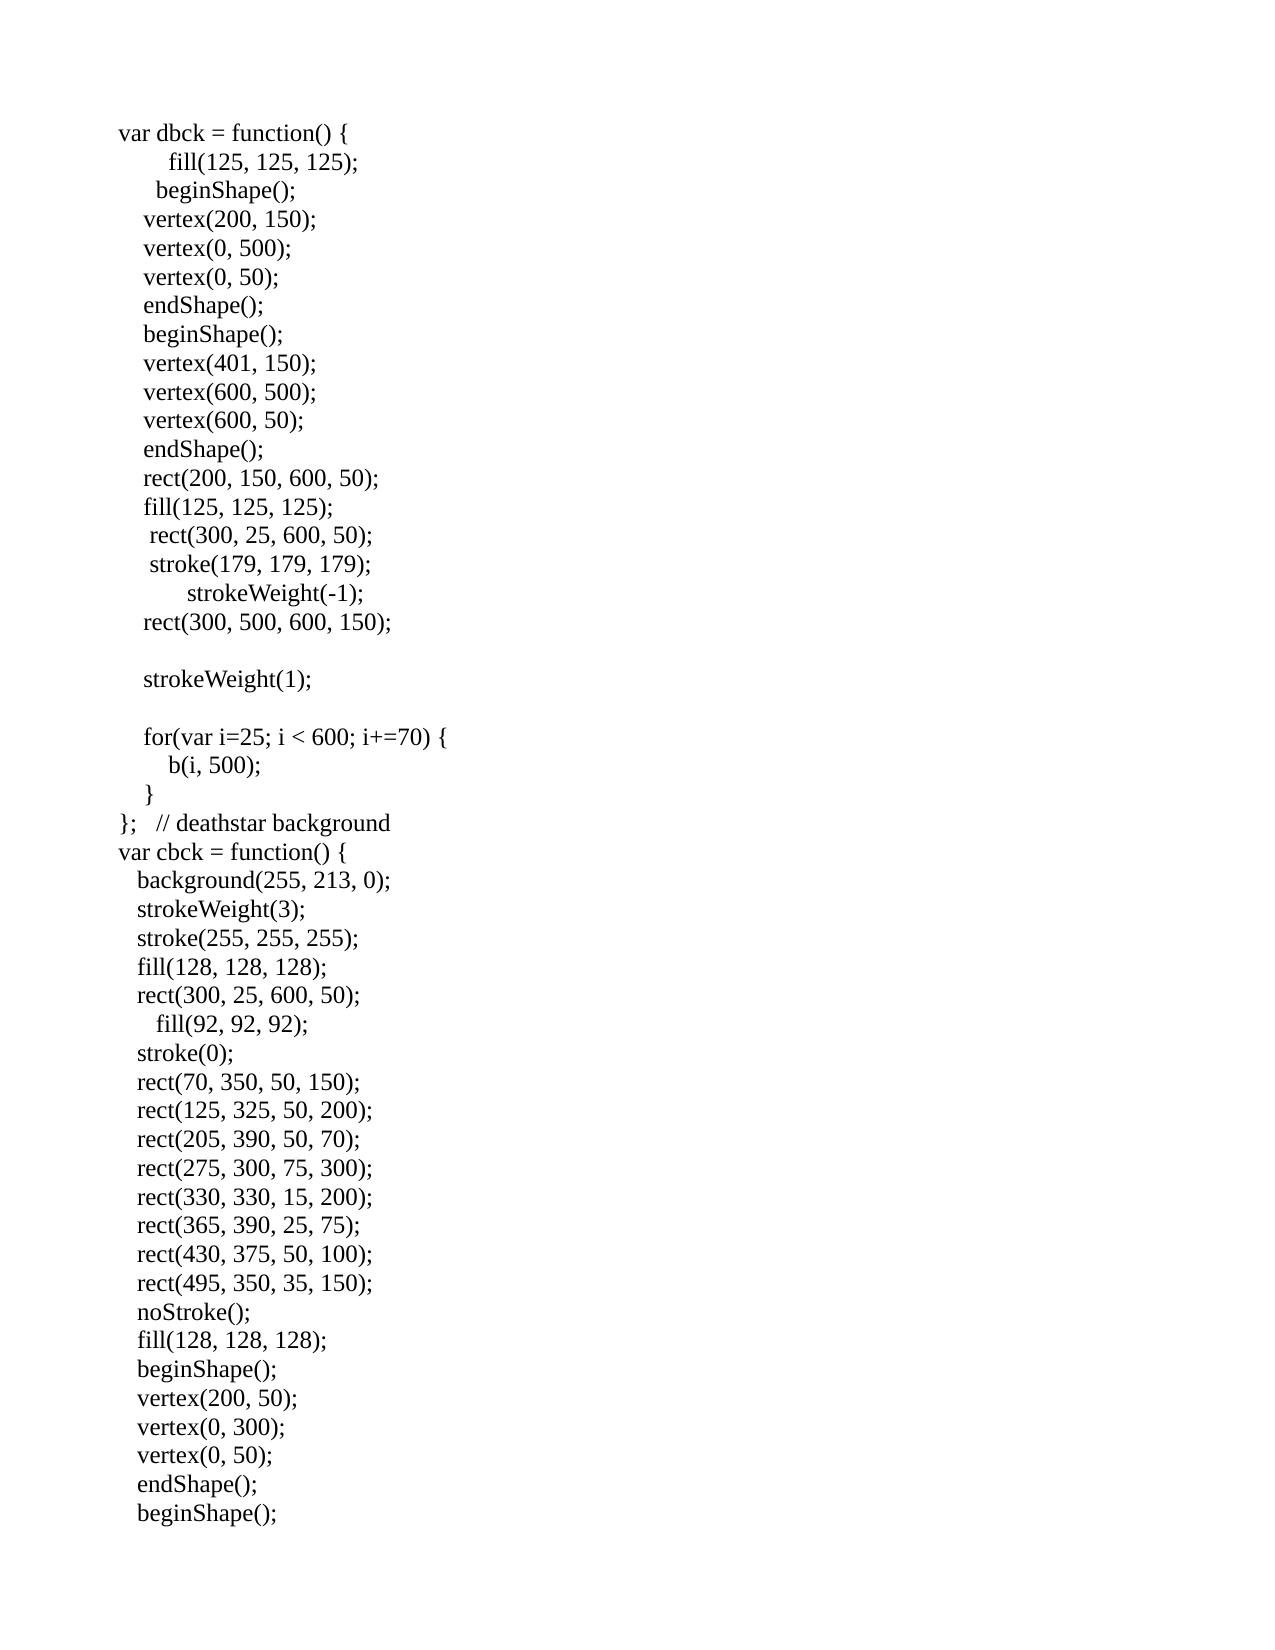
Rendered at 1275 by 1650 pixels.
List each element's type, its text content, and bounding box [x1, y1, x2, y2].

text var dbck = function() { fill(125, 125, 125); beginShape(); vertex(200, 150); vertex(0, 500); vertex(0, 50); endShape(); beginShape(); vertex(401, 150); vertex(600, 500); vertex(600, 50); endShape(); rect(200, 150, 600, 50); fill(125, 125, 125); rect(300, 25, 600, 50); stroke(179, 179, 179); strokeWeight(-1); rect(300, 500, 600, 150); strokeWeight(1); for(var i=25; i < 600; i+=70) { b(i, 500); } }; // deathstar background var cbck = function() { background(255, 213, 0); strokeWeight(3); stroke(255, 255, 255); fill(128, 128, 128); rect(300, 25, 600, 50); fill(92, 92, 92); stroke(0); rect(70, 350, 50, 150); rect(125, 325, 50, 200); rect(205, 390, 50, 70); rect(275, 300, 75, 300); rect(330, 330, 15, 200); rect(365, 390, 25, 75); rect(430, 375, 50, 100); rect(495, 350, 35, 150); noStroke(); fill(128, 128, 128); beginShape(); vertex(200, 50); vertex(0, 300); vertex(0, 50); endShape(); beginShape(); [118, 118, 1157, 1527]
